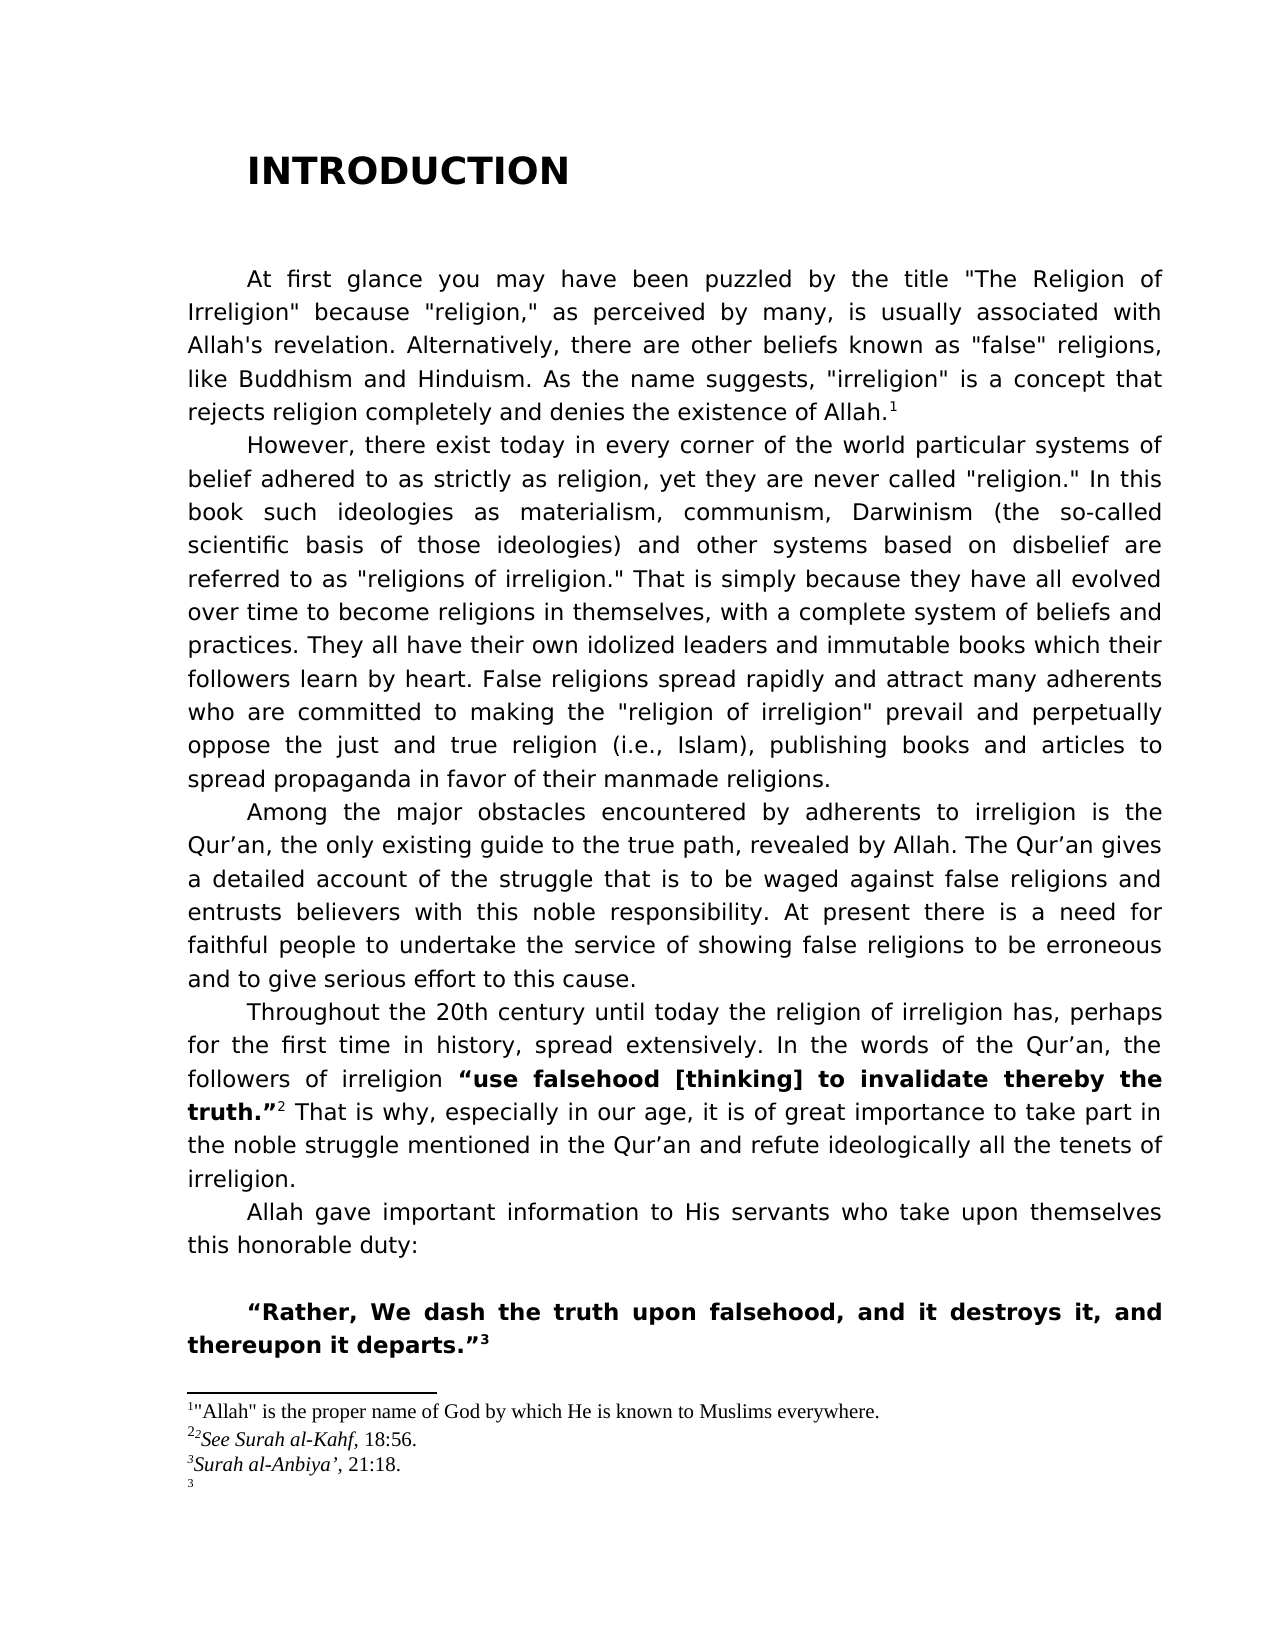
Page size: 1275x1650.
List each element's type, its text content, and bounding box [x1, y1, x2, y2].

text 2See Surah al-Kahf, 18:56. [187, 1423, 1181, 1452]
text Throughout the 20th century until today the religion of irreligion has, perhaps for the first time in history, spread extensively. In the words of the Qur’an, the followers of irreligion “use falsehood [thinking] to invalidate thereby the truth.” That is why, especially in our age, it is of great importance to take part in the noble struggle mentioned in the Qur’an and refute ideologically all the tenets of irreligion. [187, 994, 1163, 1194]
text However, there exist today in every corner of the world particular systems of belief adhered to as strictly as religion, yet they are never called "religion." In this book such ideologies as materialism, communism, Darwinism (the so-called scientific basis of those ideologies) and other systems based on disbelief are referred to as "religions of irreligion." That is simply because they have all evolved over time to become religions in themselves, with a complete system of beliefs and practices. They all have their own idolized leaders and immutable books which their followers learn by heart. False religions spread rapidly and attract many adherents who are committed to making the "religion of irreligion" prevail and perpetually oppose the just and true religion (i.e., Islam), publishing books and articles to spread propaganda in favor of their manmade religions. [187, 427, 1163, 794]
text Allah gave important information to His servants who take upon themselves this honorable duty: [187, 1194, 1163, 1260]
text "Allah" is the proper name of God by which He is known to Muslims everywhere. [187, 1399, 1181, 1423]
text At first glance you may have been puzzled by the title "The Religion of Irreligion" because "religion," as perceived by many, is usually associated with Allah's revelation. Alternatively, there are other beliefs known as "false" religions, like Buddhism and Hinduism. As the name suggests, "irreligion" is a concept that rejects religion completely and denies the existence of Allah. [187, 260, 1163, 427]
text INTRODUCTION [187, 150, 1163, 194]
text Among the major obstacles encountered by adherents to irreligion is the Qur’an, the only existing guide to the true path, revealed by Allah. The Qur’an gives a detailed account of the struggle that is to be waged against false religions and entrusts believers with this noble responsibility. At present there is a need for faithful people to undertake the service of showing false religions to be erroneous and to give serious effort to this cause. [187, 794, 1163, 994]
text 3Surah al-Anbiya’, 21:18. [187, 1452, 1181, 1476]
text “Rather, We dash the truth upon falsehood, and it destroys it, and thereupon it departs.” [187, 1294, 1163, 1360]
